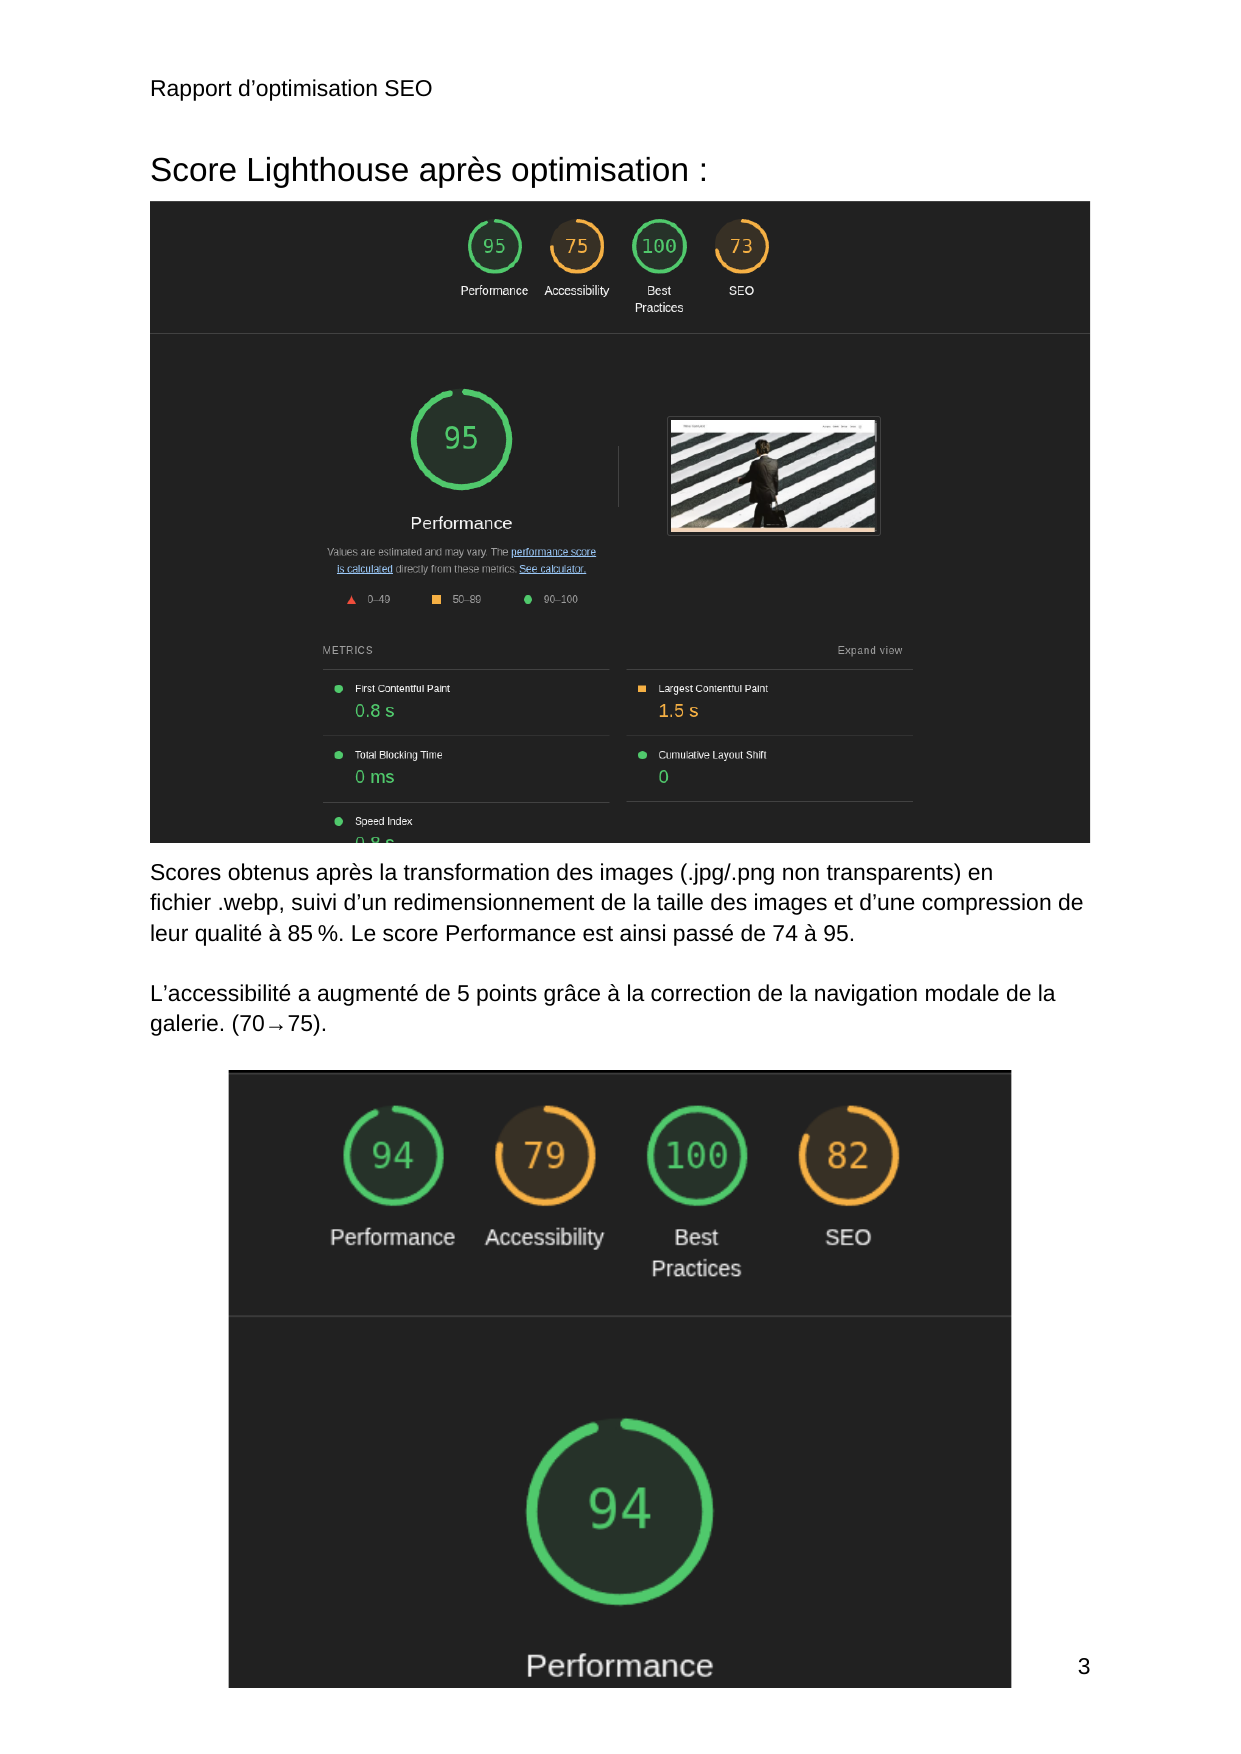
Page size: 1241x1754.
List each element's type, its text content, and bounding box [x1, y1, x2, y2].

subtitle Score Lighthouse après optimisation : [150, 150, 1090, 188]
text Scores obtenus après la transformation des images (.jpg/.png non transparents) en fichier .webp, suivi d’un redimensionnement de la taille des images et d’une compression de leur qualité à 85 %. Le score Performance est ainsi passé de 74 à 95. [150, 843, 1090, 946]
text L’accessibilité a augmenté de 5 points grâce à la correction de la navigation modale de la galerie. (70→75). [150, 980, 1090, 1036]
picture [228, 1070, 1012, 1688]
picture [150, 201, 1091, 843]
